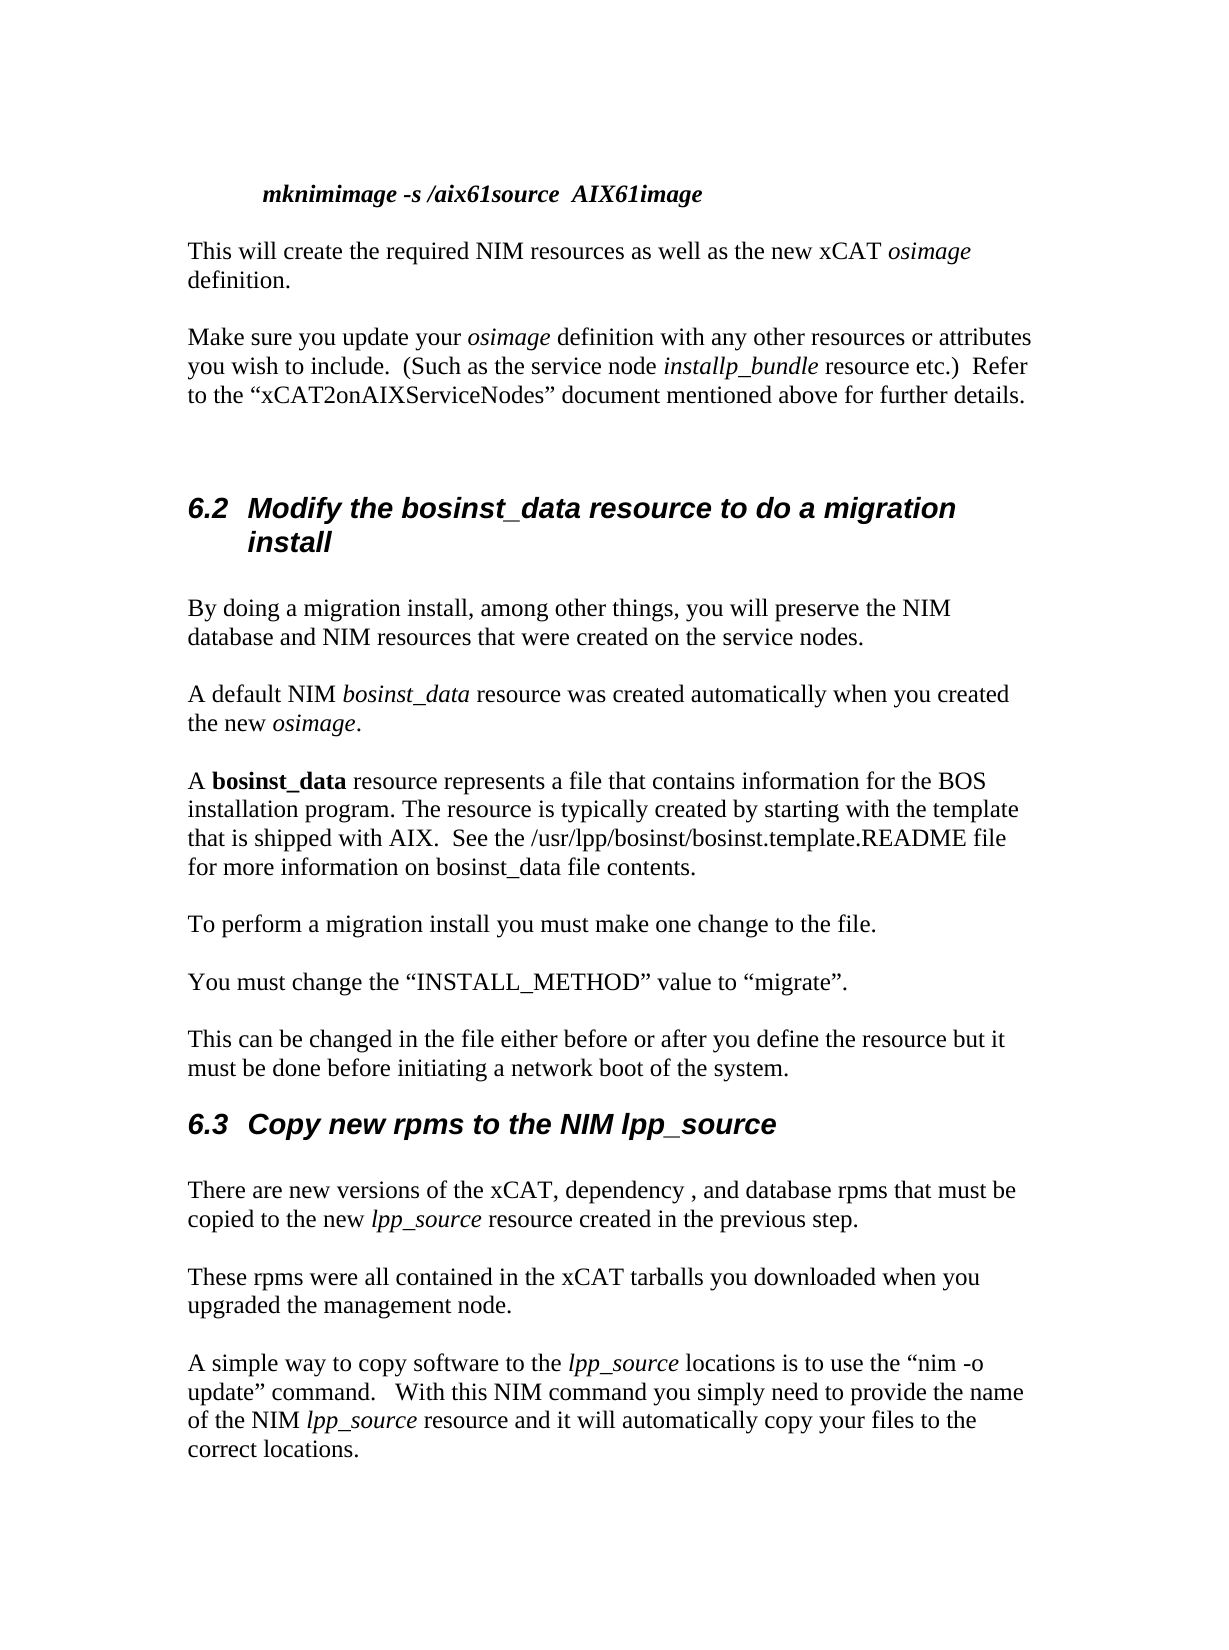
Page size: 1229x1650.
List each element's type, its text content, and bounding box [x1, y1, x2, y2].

subtitle Copy new rpms to the NIM lpp_source [187, 1107, 1041, 1141]
text This will create the required NIM resources as well as the new xCAT osimage definition. [187, 236, 1041, 294]
subtitle Modify the bosinst_data resource to do a migration install [187, 491, 1041, 558]
text To perform a migration install you must make one change to the file. [187, 909, 1041, 938]
text A simple way to copy software to the lpp_source locations is to use the “nim -o update” command. With this NIM command you simply need to provide the name of the NIM lpp_source resource and it will automatically copy your files to the correct locations. [187, 1348, 1041, 1463]
text mknimimage -s /aix61source AIX61image [187, 179, 1041, 207]
text This can be changed in the file either before or after you define the resource but it must be done before initiating a network boot of the system. [187, 1024, 1041, 1082]
text These rpms were all contained in the xCAT tarballs you downloaded when you upgraded the management node. [187, 1262, 1041, 1319]
text Make sure you update your osimage definition with any other resources or attributes you wish to include. (Such as the service node installp_bundle resource etc.) Refer to the “xCAT2onAIXServiceNodes” document mentioned above for further details. [187, 322, 1041, 409]
text By doing a migration install, among other things, you will preserve the NIM database and NIM resources that were created on the service nodes. [187, 593, 1041, 651]
text You must change the “INSTALL_METHOD” value to “migrate”. [187, 967, 1041, 996]
text There are new versions of the xCAT, dependency , and database rpms that must be copied to the new lpp_source resource created in the previous step. [187, 1176, 1041, 1233]
text A default NIM bosinst_data resource was created automatically when you created the new osimage. [187, 679, 1041, 737]
text A bosinst_data resource represents a file that contains information for the BOS installation program. The resource is typically created by starting with the template that is shipped with AIX. See the /usr/lpp/bosinst/bosinst.template.README file for more information on bosinst_data file contents. [187, 766, 1041, 881]
